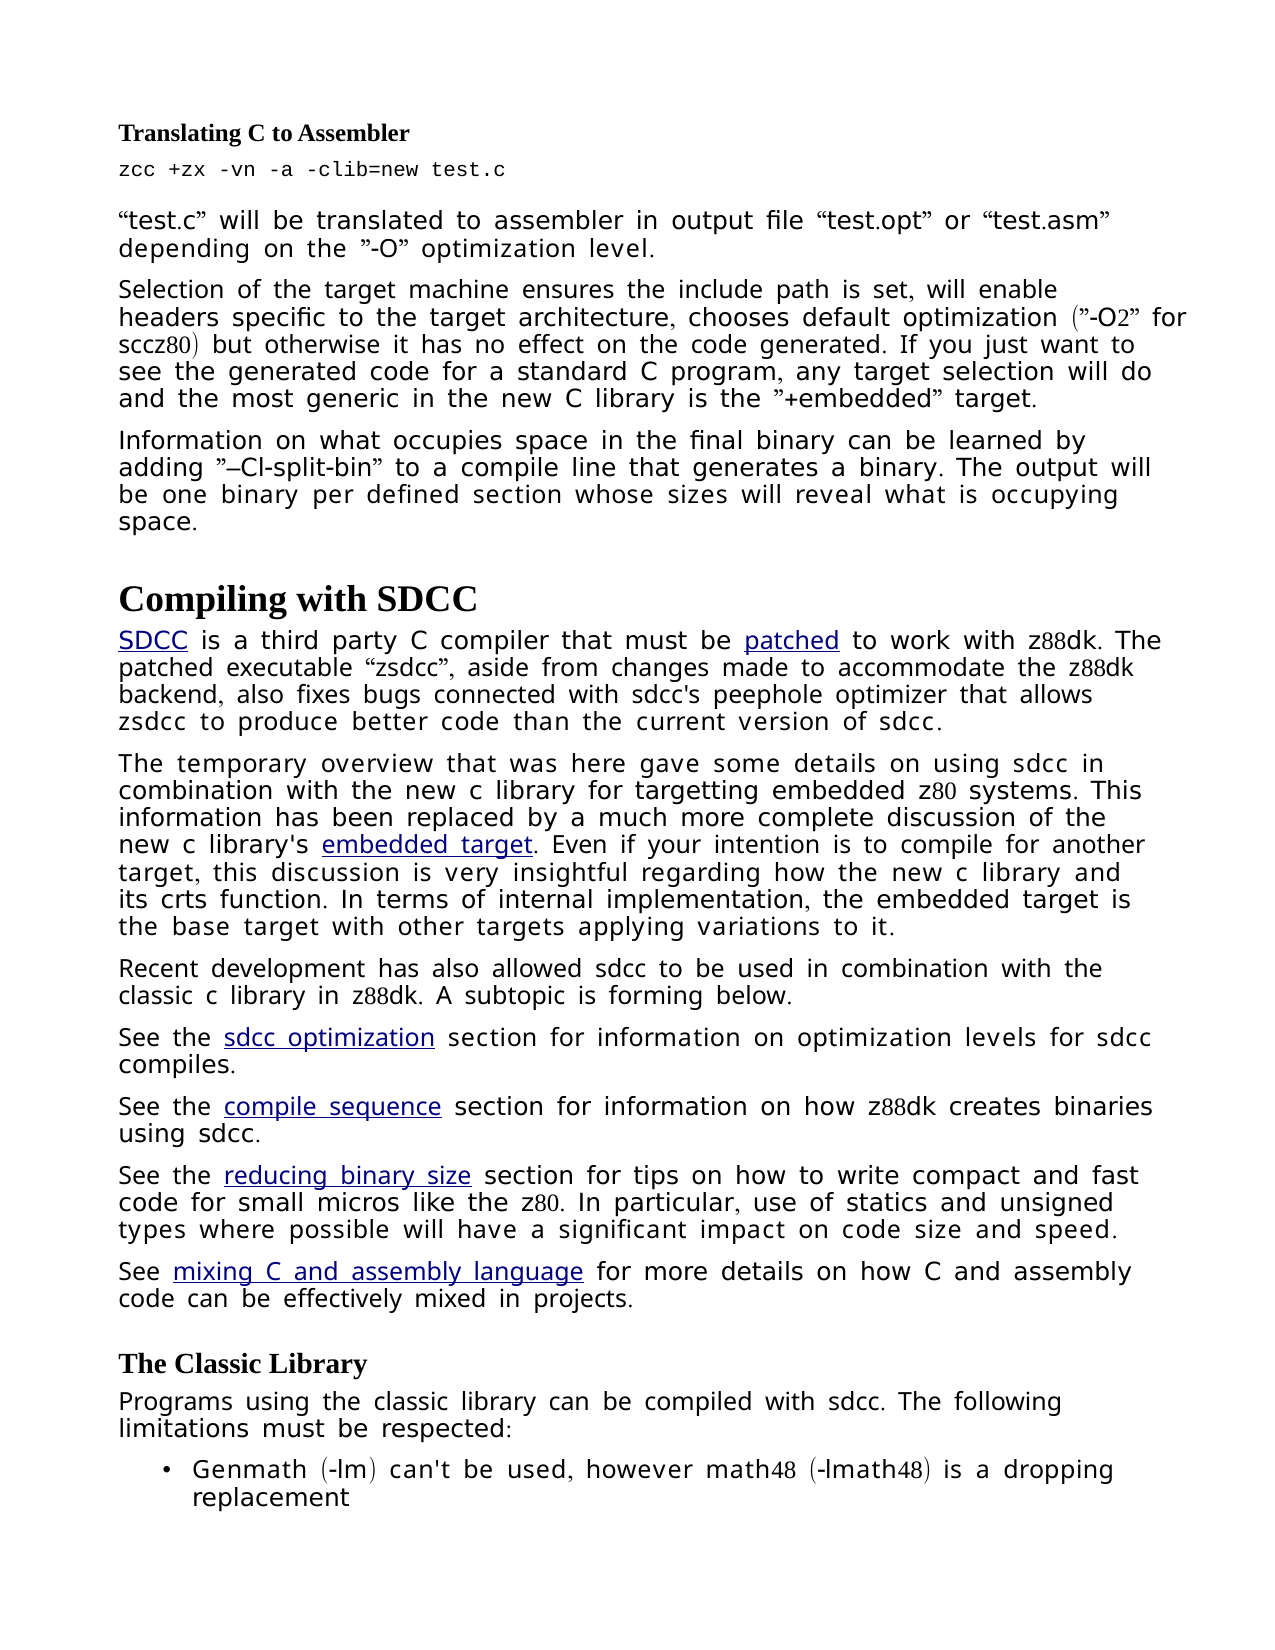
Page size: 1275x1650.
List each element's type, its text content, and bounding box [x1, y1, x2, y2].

text Recent development has also allowed sdcc to be used in combination with the classic c library in z88dk. A subtopic is forming below. [118, 960, 1157, 1010]
text See the compile sequence section for information on how z88dk creates binaries using sdcc. [118, 1098, 1157, 1148]
text zcc +zx -vn -a -clib=new test.c [118, 159, 1157, 183]
text SDCC is a third party C compiler that must be patched to work with z88dk. The patched executable “zsdcc”, aside from changes made to accommodate the z88dk backend, also fixes bugs connected with sdcc's peephole optimizer that allows zsdcc to produce better code than the current version of sdcc. [118, 632, 1157, 736]
text The temporary overview that was here gave some details on using sdcc in combination with the new c library for targetting embedded z80 systems. This information has been replaced by a much more complete discussion of the new c library's embedded target. Even if your intention is to compile for another target, this discussion is very insightful regarding how the new c library and its crts function. In terms of internal implementation, the embedded target is the base target with other targets applying variations to it. [118, 755, 1157, 941]
subtitle Translating C to Assembler [118, 118, 1157, 147]
text See mixing C and assembly language for more details on how C and assembly code can be effectively mixed in projects. [118, 1263, 1157, 1313]
subtitle The Classic Library [118, 1347, 1157, 1380]
text Programs using the classic library can be compiled with sdcc. The following limitations must be respected: [118, 1393, 1157, 1442]
text Information on what occupies space in the final binary can be learned by adding ”–Cl-split-bin” to a compile line that generates a binary. The output will be one binary per defined section whose sizes will reveal what is occupying space. [118, 432, 1157, 536]
text See the sdcc optimization section for information on optimization levels for sdcc compiles. [118, 1029, 1157, 1079]
text See the reducing binary size section for tips on how to write compact and fast code for small micros like the z80. In particular, use of statics and unsigned types where possible will have a significant impact on code size and speed. [118, 1167, 1157, 1244]
text “test.c” will be translated to assembler in output file “test.opt” or “test.asm” depending on the ”-O” optimization level. [118, 212, 1157, 262]
subtitle Compiling with SDCC [118, 576, 1157, 619]
list Genmath (-lm) can't be used, however math48 (-lmath48) is a dropping replacement [162, 1462, 1157, 1511]
text Selection of the target machine ensures the include path is set, will enable headers specific to the target architecture, chooses default optimization (”-O2” for sccz80) but otherwise it has no effect on the code generated. If you just want to see the generated code for a standard C program, any target selection will do and the most generic in the new C library is the ”+embedded” target. [118, 281, 1157, 413]
